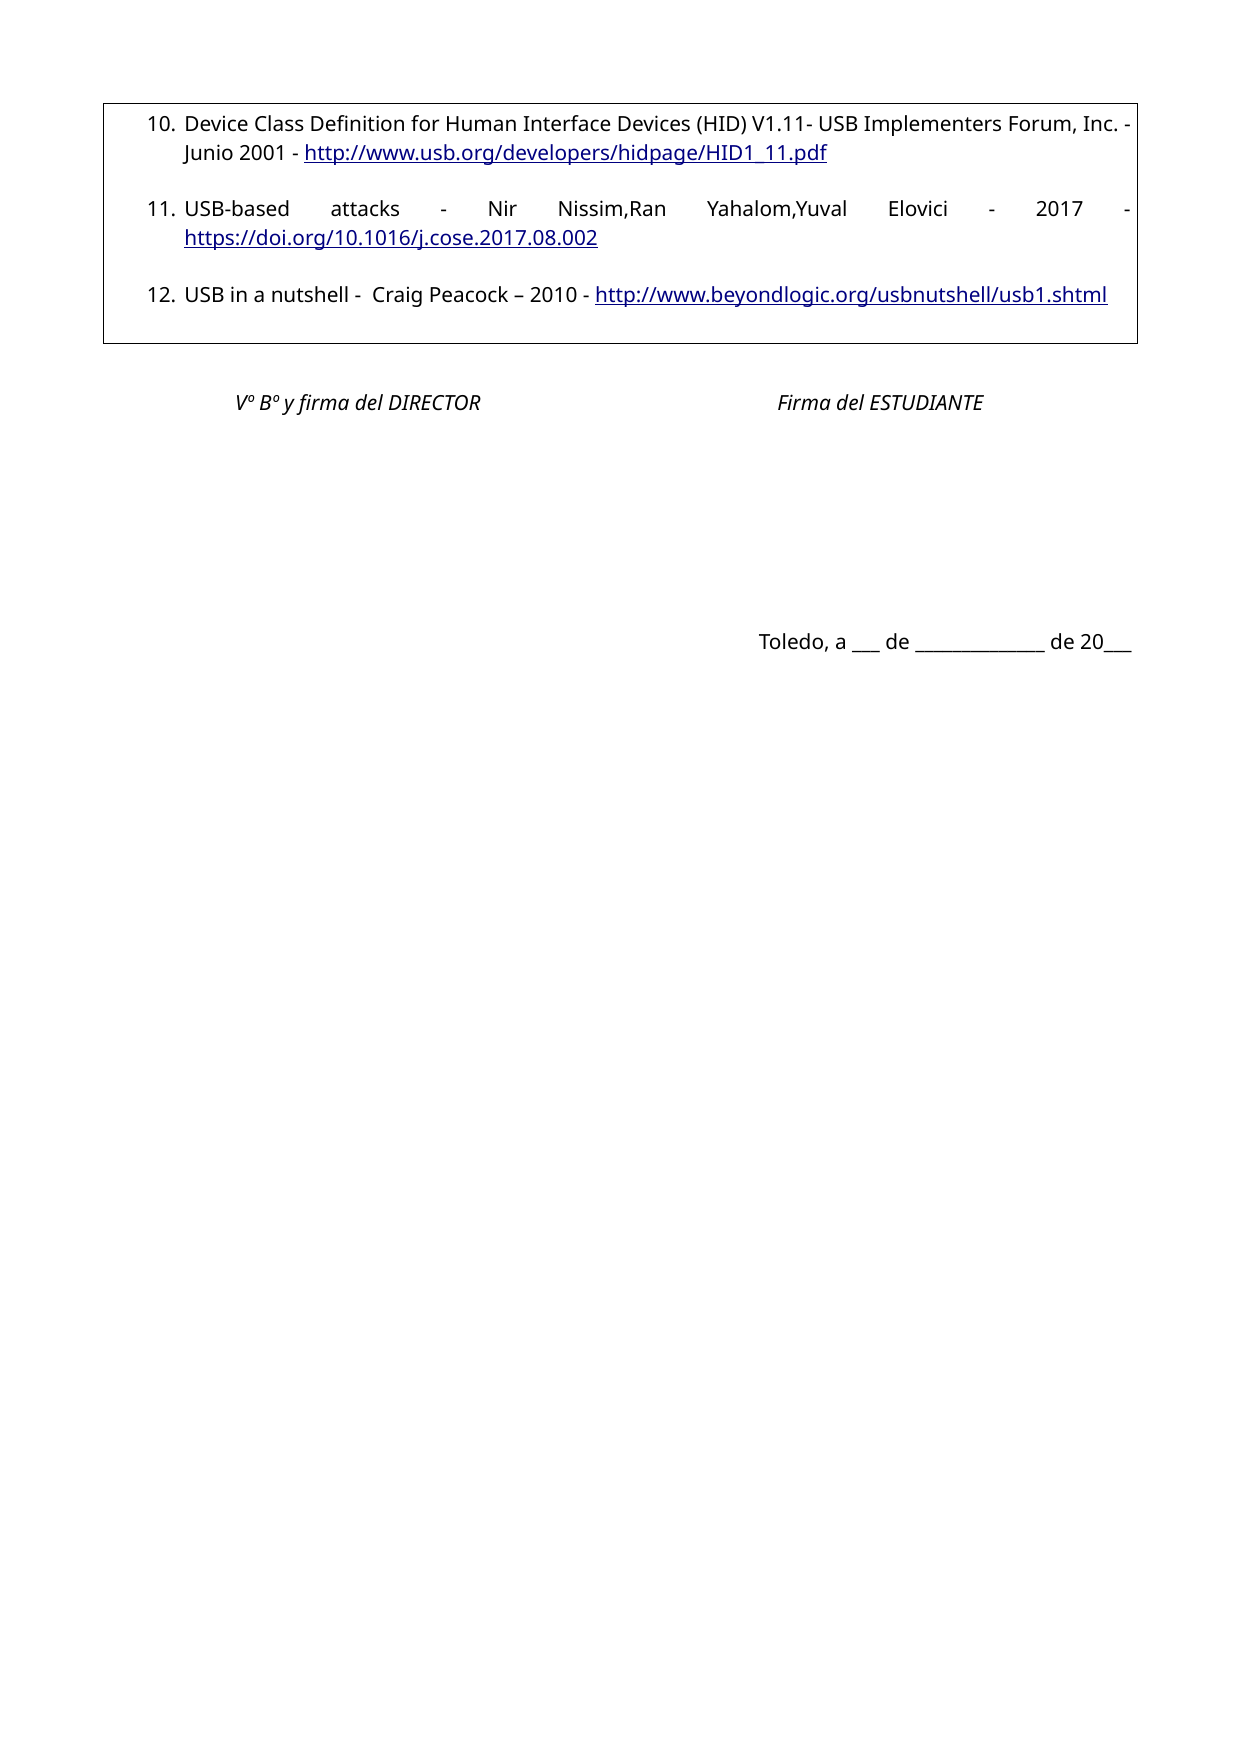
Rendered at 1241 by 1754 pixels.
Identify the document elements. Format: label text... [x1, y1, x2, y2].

table_cell [723, 344, 794, 382]
table_cell Vº Bº y firma del DIRECTOR [103, 383, 620, 422]
table_cell [930, 344, 1033, 382]
table_cell [413, 344, 517, 382]
table_cell [620, 344, 723, 382]
table_cell [103, 422, 620, 462]
table_cell [103, 542, 620, 582]
table_cell [620, 582, 1137, 622]
table_cell Firma del ESTUDIANTE [620, 383, 1137, 422]
table_cell [620, 462, 1137, 502]
table_cell [328, 344, 413, 382]
table_cell [103, 582, 620, 622]
table_cell [207, 344, 328, 382]
table_cell [103, 502, 620, 542]
table_cell [103, 462, 620, 502]
table_cell [794, 344, 930, 382]
table_cell [103, 344, 207, 382]
table_cell Toledo, a ___ de ______________ de 20___ [103, 622, 1137, 662]
table_cell [620, 422, 1137, 462]
table_cell [1033, 344, 1137, 382]
table_cell [620, 542, 1137, 582]
table_cell Antecedentes y objetivos: A día de hoy, uno de los buses más usados y conocidos, sobre todo en el ámbito comercial, es el USB (Universal Serial Bus). Una de sus gran ventajas, a parte de la sencillez de uso, es la gran versatilidad que puede proporcionar, por eso, es utilizado desde dispositivos de interfaz humana (ratones, teclados, etc...), pasando por dispositivos de almacenamiento masivo (“USB-MSC”), hasta herramientas de adquisición de datos y comunicación (USB-a-Serie, USB-a-WiFi, etc...). Es por todo lo anterior, que sería de gran interés poder disponer de un analizador, que de forma pasiva, pueda obtener la trama de comunicación que se transmite por el bus, para su análisis en depuración o seguridad. Resultados esperados: El resultado de este trabajo se pretende separar en dos grupos totalmente diferenciados prevaleciendo en ambos el uso de software libre. Por un lado, se espera poder capturar y transmitir a un equipo tramas provenientes de un bus USB, para ello: Utilizando un FPGA, concretamente el modelo ICE40HX1K [1] de la empresa Lattice, se generará un sintetizado a partir del lenguaje de descripción de Hardware Verilog [2][3][4] que contenga toda la lógica para la captación de tramas, independientemente del tipo (Low-Speed o Full-Speed) [5][9][12]. Se implantará una librería escrita en lenguaje C/C++ que permita comunicar la plataforma de captación anterior con un equipo (como puede ser una Raspberry Pi [7]). A partir de una trama USB obtenida de cualquier método, tanto por el método anteriormente descrito, como a partir de medios externos, se pretende poder trabajar sobre ella pudiendo integrar los siguientes aspectos. Capacidad de almacenar la trama en archivos de capturas, tal como pcap [8]. Creación de un disector funcional para el analizador de paquetes WireShark [6]. Plataforma de análisis de dispositivos de interfaz humana (HID), tales como Keylogger o seguidor de puntero de ratón [11]. Temporización: Tal como se ha comentado en los “Resultados esperados”, este proyecto se puede separar en dos grupos. Ambos, a su vez, pueden dividirse en varios apartados. Captura y transmisión. Implementación básica de un método de sincronización y captura del bus USB utilizando un FPGA. Diseño de método de transmisión de la trama a un equipo. Librería que permita obtener y utilizar la trama transmitida según el método anterior. Procesado de la trama. Utilizando la librería anteriormente mencionada, poder guardar la trama en un archivo de fácil utilización, como puede ser PCAP. Utilizando la guía de desarrollo propuesta por WireShark [6], crear un disector que puede procesar en cierta media la trama dentro dicho programa. Utilizando la librería creada o el disector anterior, poder analizar transmisiones de dispositivos de interfaz humana (HID [10]) para poder capturar pulsaciones de teclado o movimientos de ratón [11]. Bibliografía: iCE40 LP/HX Family Data Sheet - Lattice Semiconductor – Marzo 2017 (Versión 3.3) - http://www.latticesemi.com/view_document?document_id=49312 Lattice ICE Technology Library - Lattice Semiconductor - Marzo 2015 (Versión 2.9) - http://www.latticesemi.com/~/media/LatticeSemi/Documents/TechnicalBriefs/SBTICETechnologyLibrary201504.pdf Tutorial de FPGA utilizando lenguaje descriptivo Verilog - Juan Gonzalez-Gomez (Obijuan) – Noviembre 2015 - https://github.com/Obijuan/open-fpga-verilog-tutorial/wiki Verilog HDL Quick Reference Guide - Stuart Sutherland – 2001 - http://sutherland-hdl.com/pdfs/verilog_2001_ref_guide.pdf USB made simple - MQP Electronics Ltd – 2008 - http://www.usbmadesimple.co.uk/ Adding a basic dissector - Ulf Lamping, Luis E. Garcia Ontanon, Graham Bloice – diciembre 2014 (revisión 1.1) - https://www.wireshark.org/docs/wsdg_html_chunked/ChDissectAdd.html Introducción a Raspberry Pi - Francisco Moya Fernández – Enero 2017 - https://franciscomoya.gitbooks.io/taller-de-raspberry-pi/content/es/index.html PCAP next generation file format specification - M. Tuexen, Ed., Muenster Univ. of Appl. Sciences, F. Risso, Politecnico di Torino, J. Bongertz, Airbus DS CyberSecurity, G. Combs, Wireshark, G. Harris – 2017 - https://github.com/pcapng/pcapng USB Complete (2nd Edition) – Jan Axelson – 2004 Device Class Definition for Human Interface Devices (HID) V1.11- USB Implementers Forum, Inc. - Junio 2001 - http://www.usb.org/developers/hidpage/HID1_11.pdf USB-based attacks - Nir Nissim,Ran Yahalom,Yuval Elovici - 2017 - https://doi.org/10.1016/j.cose.2017.08.002 USB in a nutshell - Craig Peacock – 2010 - http://www.beyondlogic.org/usbnutshell/usb1.shtml [104, 104, 1137, 342]
table_cell [620, 502, 1137, 542]
table_cell [517, 344, 620, 382]
